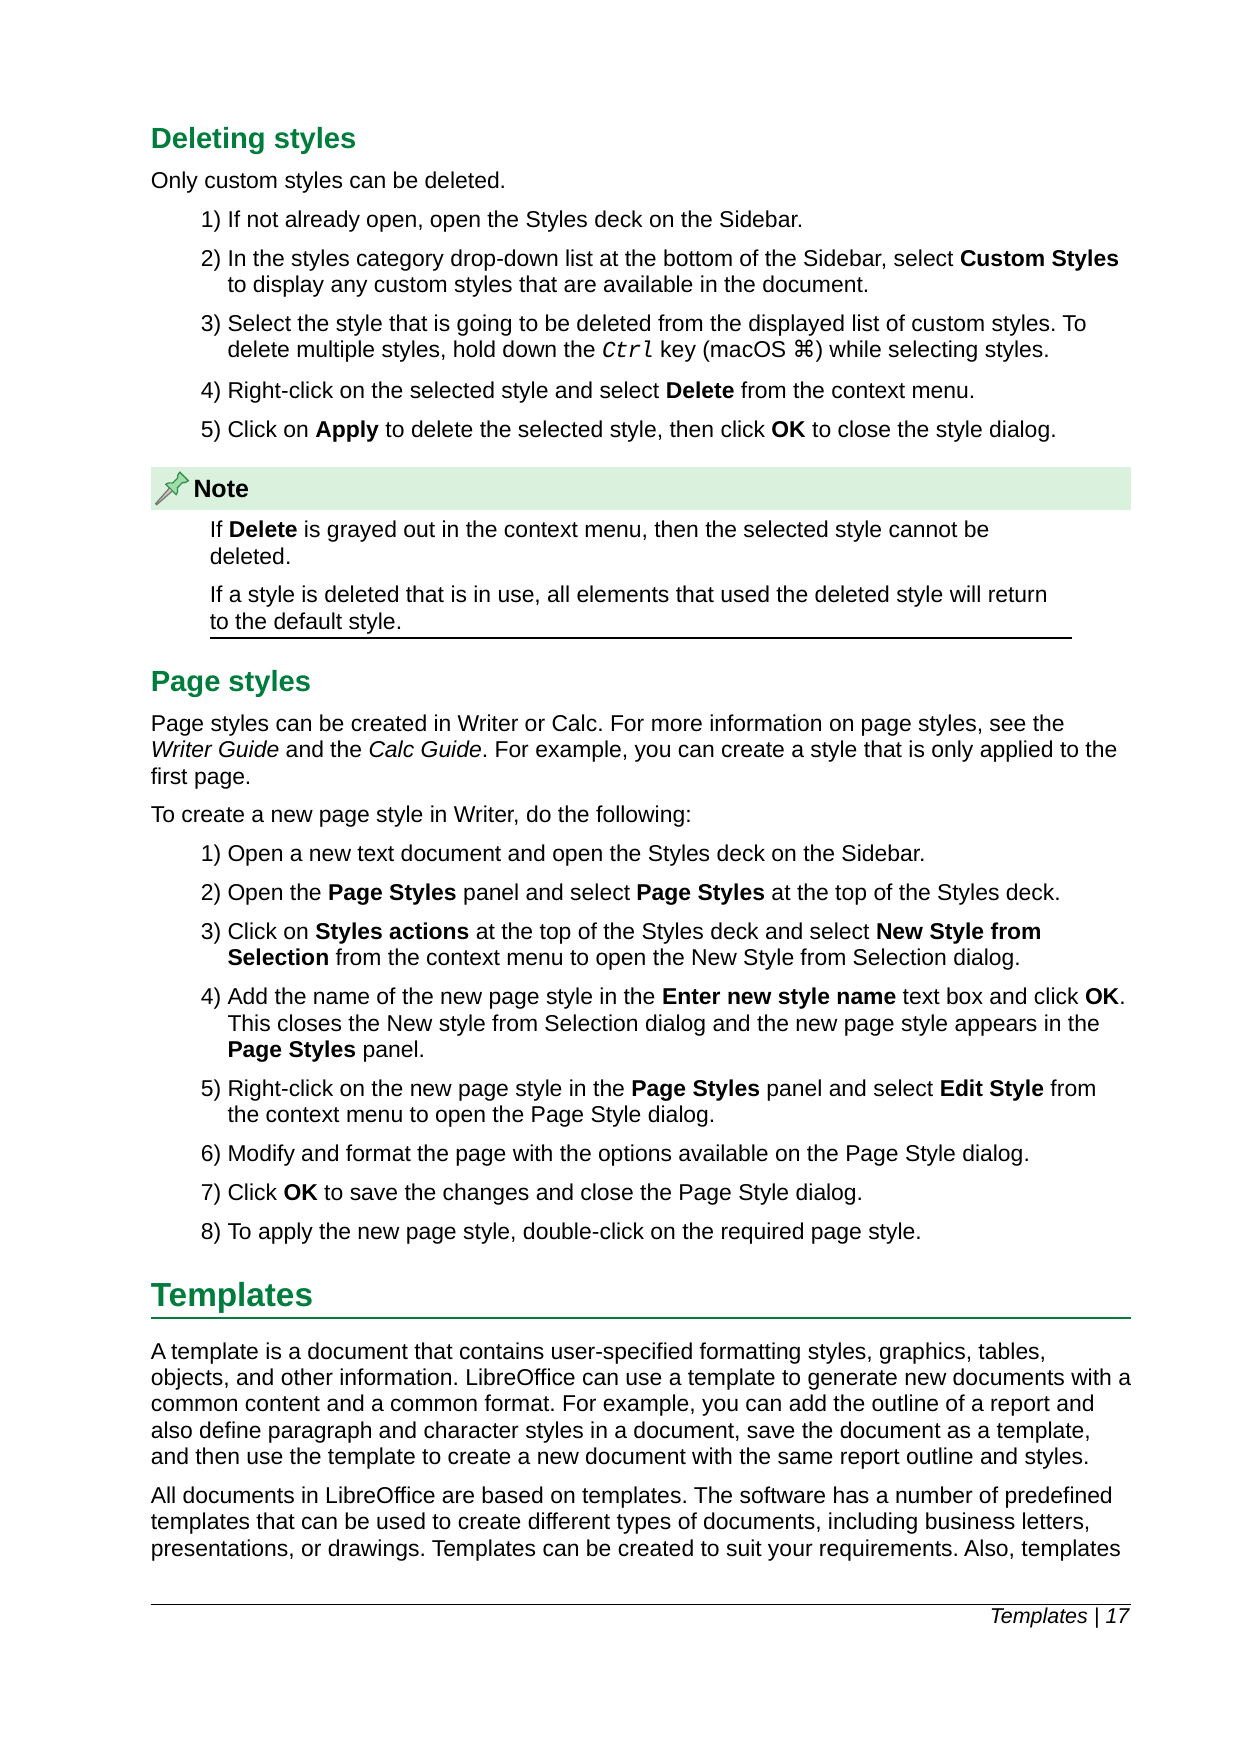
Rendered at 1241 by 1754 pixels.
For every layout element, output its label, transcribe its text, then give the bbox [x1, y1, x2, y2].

list Click on Styles actions at the top of the Styles deck and select New Style from Selection from the context menu to open the New Style from Selection dialog. [227, 918, 1131, 971]
list Only custom styles can be deleted. [151, 167, 1131, 193]
list Select the style that is going to be deleted from the displayed list of custom styles. To delete multiple styles, hold down the Ctrl key (macOS ⌘) while selecting styles. [227, 310, 1131, 364]
text Page styles can be created in Writer or Calc. For more information on page styles, see the Writer Guide and the Calc Guide. For example, you can create a style that is only applied to the first page. [151, 710, 1131, 789]
subtitle Templates [151, 1275, 1131, 1317]
list If not already open, open the Styles deck on the Sidebar. [227, 206, 1131, 232]
list Open a new text document and open the Styles deck on the Sidebar. [227, 840, 1131, 867]
text If Delete is grayed out in the context menu, then the selected style cannot be deleted. [209, 516, 1072, 569]
text A template is a document that contains user-specified formatting styles, graphics, tables, objects, and other information. LibreOffice can use a template to generate new documents with a common content and a common format. For example, you can add the outline of a report and also define paragraph and character styles in a document, save the document as a template, and then use the template to create a new document with the same report outline and styles. [151, 1338, 1131, 1469]
list Right‑click on the new page style in the Page Styles panel and select Edit Style from the context menu to open the Page Style dialog. [227, 1075, 1131, 1127]
list To apply the new page style, double‑click on the required page style. [227, 1218, 1131, 1244]
list Add the name of the new page style in the Enter new style name text box and click OK. This closes the New style from Selection dialog and the new page style appears in the Page Styles panel. [227, 983, 1131, 1062]
subtitle Deleting styles [151, 121, 1131, 154]
list Right‑click on the selected style and select Delete from the context menu. [227, 377, 1131, 403]
subtitle Note [151, 467, 1131, 510]
list Click on Apply to delete the selected style, then click OK to close the style dialog. [227, 416, 1131, 442]
text If a style is deleted that is in use, all elements that used the deleted style will return to the default style. [209, 581, 1072, 639]
list In the styles category drop‑down list at the bottom of the Sidebar, select Custom Styles to display any custom styles that are available in the document. [227, 245, 1131, 297]
subtitle Page styles [151, 664, 1131, 697]
text All documents in LibreOffice are based on templates. The software has a number of predefined templates that can be used to create different types of documents, including business letters, presentations, or drawings. Templates can be created to suit your requirements. Also, templates [151, 1482, 1131, 1561]
list Open the Page Styles panel and select Page Styles at the top of the Styles deck. [227, 879, 1131, 906]
list Modify and format the page with the options available on the Page Style dialog. [227, 1140, 1131, 1166]
list To create a new page style in Writer, do the following: [151, 801, 1131, 828]
list Click OK to save the changes and close the Page Style dialog. [227, 1179, 1131, 1205]
